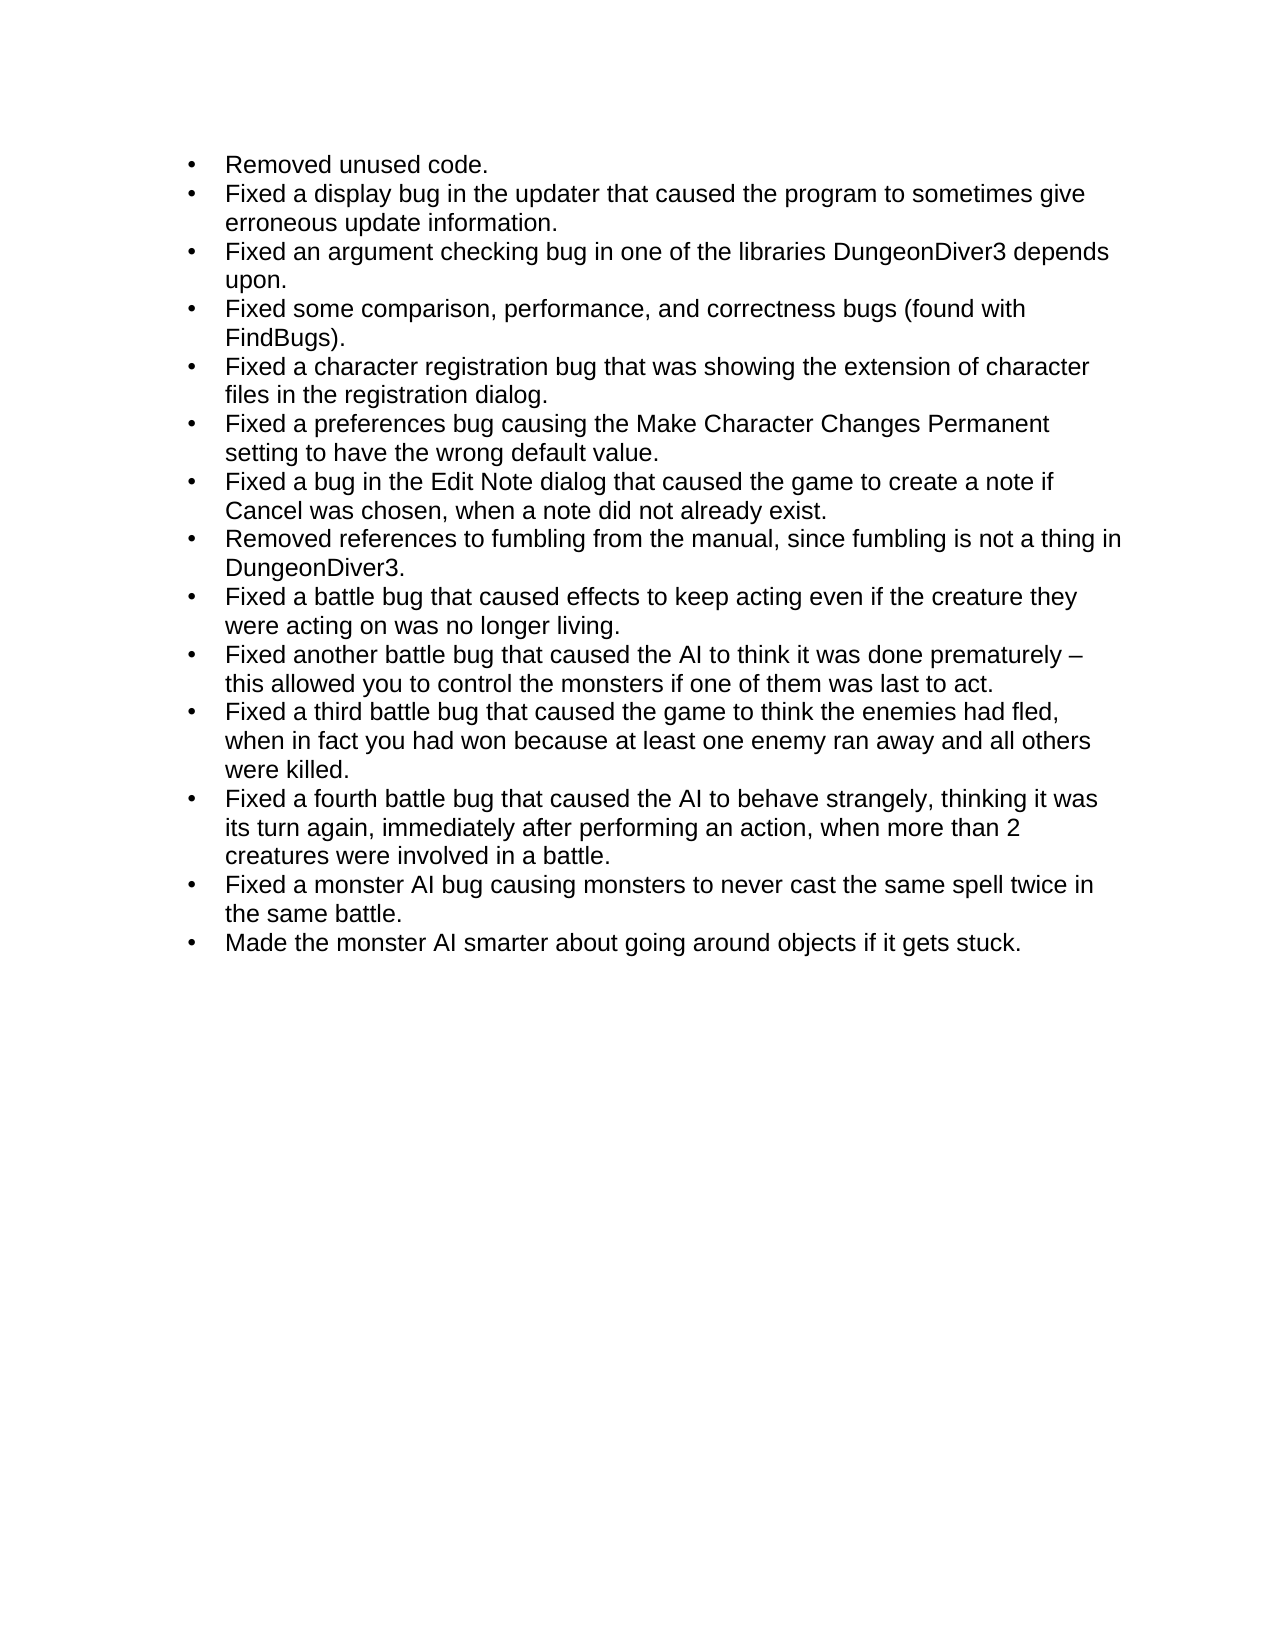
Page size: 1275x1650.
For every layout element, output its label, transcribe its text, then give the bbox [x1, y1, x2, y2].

list Fixed a display bug in the updater that caused the program to sometimes give erroneous update information. [187, 179, 1125, 236]
list Fixed a third battle bug that caused the game to think the enemies had fled, when in fact you had won because at least one enemy ran away and all others were killed. [187, 697, 1125, 784]
list Fixed a preferences bug causing the Make Character Changes Permanent setting to have the wrong default value. [187, 409, 1125, 467]
list Fixed an argument checking bug in one of the libraries DungeonDiver3 depends upon. [187, 236, 1125, 294]
list Fixed some comparison, performance, and correctness bugs (found with FindBugs). [187, 294, 1125, 352]
list Fixed a fourth battle bug that caused the AI to behave strangely, thinking it was its turn again, immediately after performing an action, when more than 2 creatures were involved in a battle. [187, 784, 1125, 870]
list Removed unused code. [187, 150, 1125, 179]
list Fixed a battle bug that caused effects to keep acting even if the creature they were acting on was no longer living. [187, 582, 1125, 640]
list Fixed a bug in the Edit Note dialog that caused the game to create a note if Cancel was chosen, when a note did not already exist. [187, 467, 1125, 524]
list Fixed a monster AI bug causing monsters to never cast the same spell twice in the same battle. [187, 870, 1125, 928]
list Removed references to fumbling from the manual, since fumbling is not a thing in DungeonDiver3. [187, 524, 1125, 582]
list Fixed another battle bug that caused the AI to think it was done prematurely – this allowed you to control the monsters if one of them was last to act. [187, 640, 1125, 697]
list Made the monster AI smarter about going around objects if it gets stuck. [187, 928, 1125, 956]
list Fixed a character registration bug that was showing the extension of character files in the registration dialog. [187, 352, 1125, 409]
